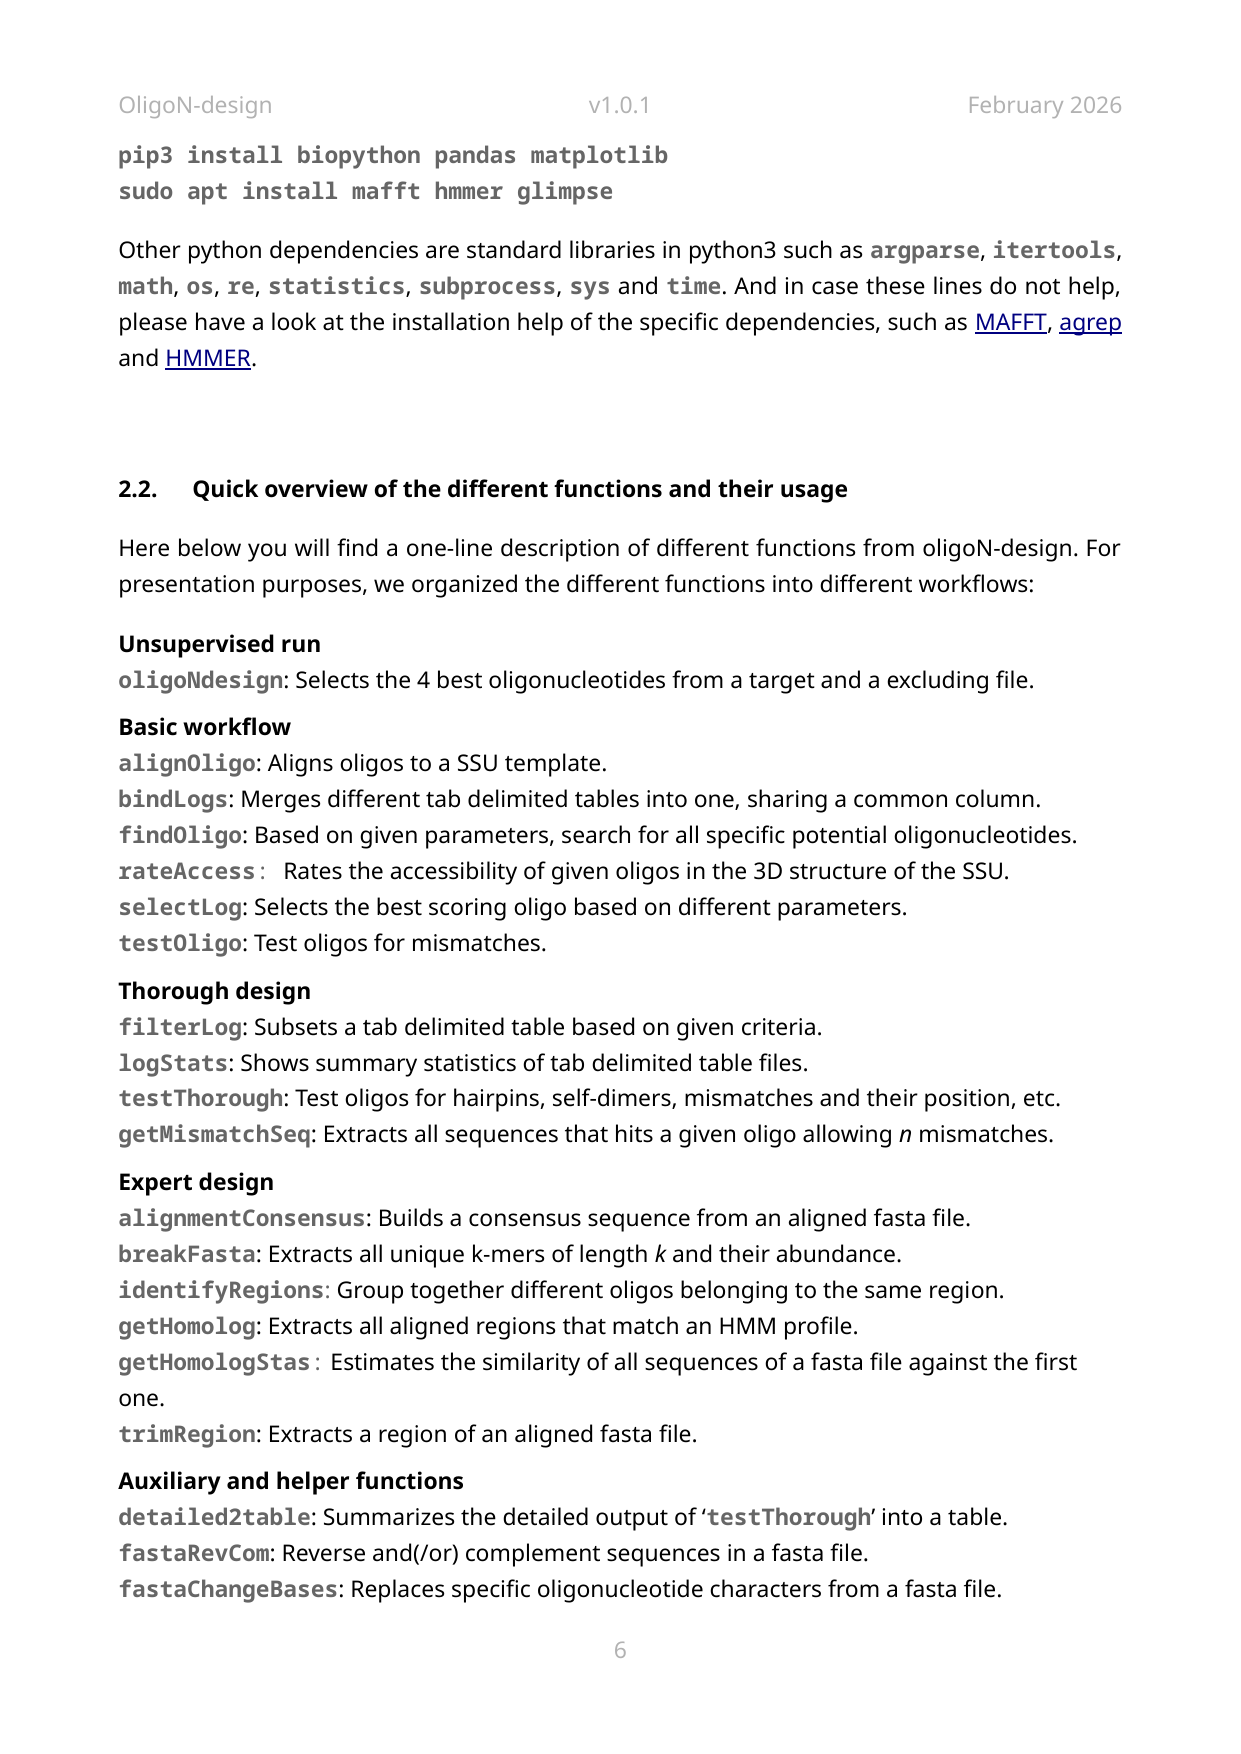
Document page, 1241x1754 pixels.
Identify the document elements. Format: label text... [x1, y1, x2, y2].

text bindLogs: Merges different tab delimited tables into one, sharing a common column. [118, 783, 1122, 814]
subtitle Quick overview of the different functions and their usage [118, 473, 1122, 504]
text testOligo: Test oligos for mismatches. [118, 927, 1122, 958]
text getMismatchSeq: Extracts all sequences that hits a given oligo allowing n mismatches. [118, 1118, 1122, 1149]
text Here below you will find a one-line description of different functions from oligoN-design. For presentation purposes, we organized the different functions into different workflows: [118, 532, 1122, 599]
text alignOligo: Aligns oligos to a SSU template. [118, 747, 1122, 778]
text breakFasta: Extracts all unique k-mers of length k and their abundance. [118, 1238, 1122, 1269]
text findOligo: Based on given parameters, search for all specific potential oligonucleotides. [118, 819, 1122, 850]
text filterLog: Subsets a tab delimited table based on given criteria. [118, 1011, 1122, 1042]
text getHomologStas: Estimates the similarity of all sequences of a fasta file against the first one. [118, 1346, 1122, 1413]
text Unsupervised run [118, 628, 1122, 659]
text Auxiliary and helper functions [118, 1465, 1122, 1497]
text pip3 install biopython pandas matplotlib [118, 139, 1122, 170]
text logStats: Shows summary statistics of tab delimited table files. [118, 1046, 1122, 1078]
text detailed2table: Summarizes the detailed output of ‘testThorough’ into a table. [118, 1501, 1122, 1532]
text Expert design [118, 1166, 1122, 1197]
text identifyRegions: Group together different oligos belonging to the same region. [118, 1274, 1122, 1305]
text oligoNdesign: Selects the 4 best oligonucleotides from a target and a excluding file. [118, 663, 1122, 695]
text rateAccess: Rates the accessibility of given oligos in the 3D structure of the SSU. [118, 855, 1122, 886]
text Other python dependencies are standard libraries in python3 such as argparse, itertools, math, os, re, statistics, subprocess, sys and time. And in case these lines do not help, please have a look at the installation help of the specific dependencies, such as MAFFT, agrep and HMMER. [118, 234, 1122, 373]
text getHomolog: Extracts all aligned regions that match an HMM profile. [118, 1310, 1122, 1341]
text testThorough: Test oligos for hairpins, self-dimers, mismatches and their position, etc. [118, 1082, 1122, 1114]
text alignmentConsensus: Builds a consensus sequence from an aligned fasta file. [118, 1202, 1122, 1233]
text Basic workflow [118, 711, 1122, 742]
text sudo apt install mafft hmmer glimpse [118, 174, 1122, 206]
text fastaChangeBases: Replaces specific oligonucleotide characters from a fasta file. [118, 1573, 1122, 1604]
text Thorough design [118, 974, 1122, 1006]
text fastaRevCom: Reverse and(/or) complement sequences in a fasta file. [118, 1537, 1122, 1568]
text selectLog: Selects the best scoring oligo based on different parameters. [118, 891, 1122, 922]
text trimRegion: Extracts a region of an aligned fasta file. [118, 1418, 1122, 1449]
